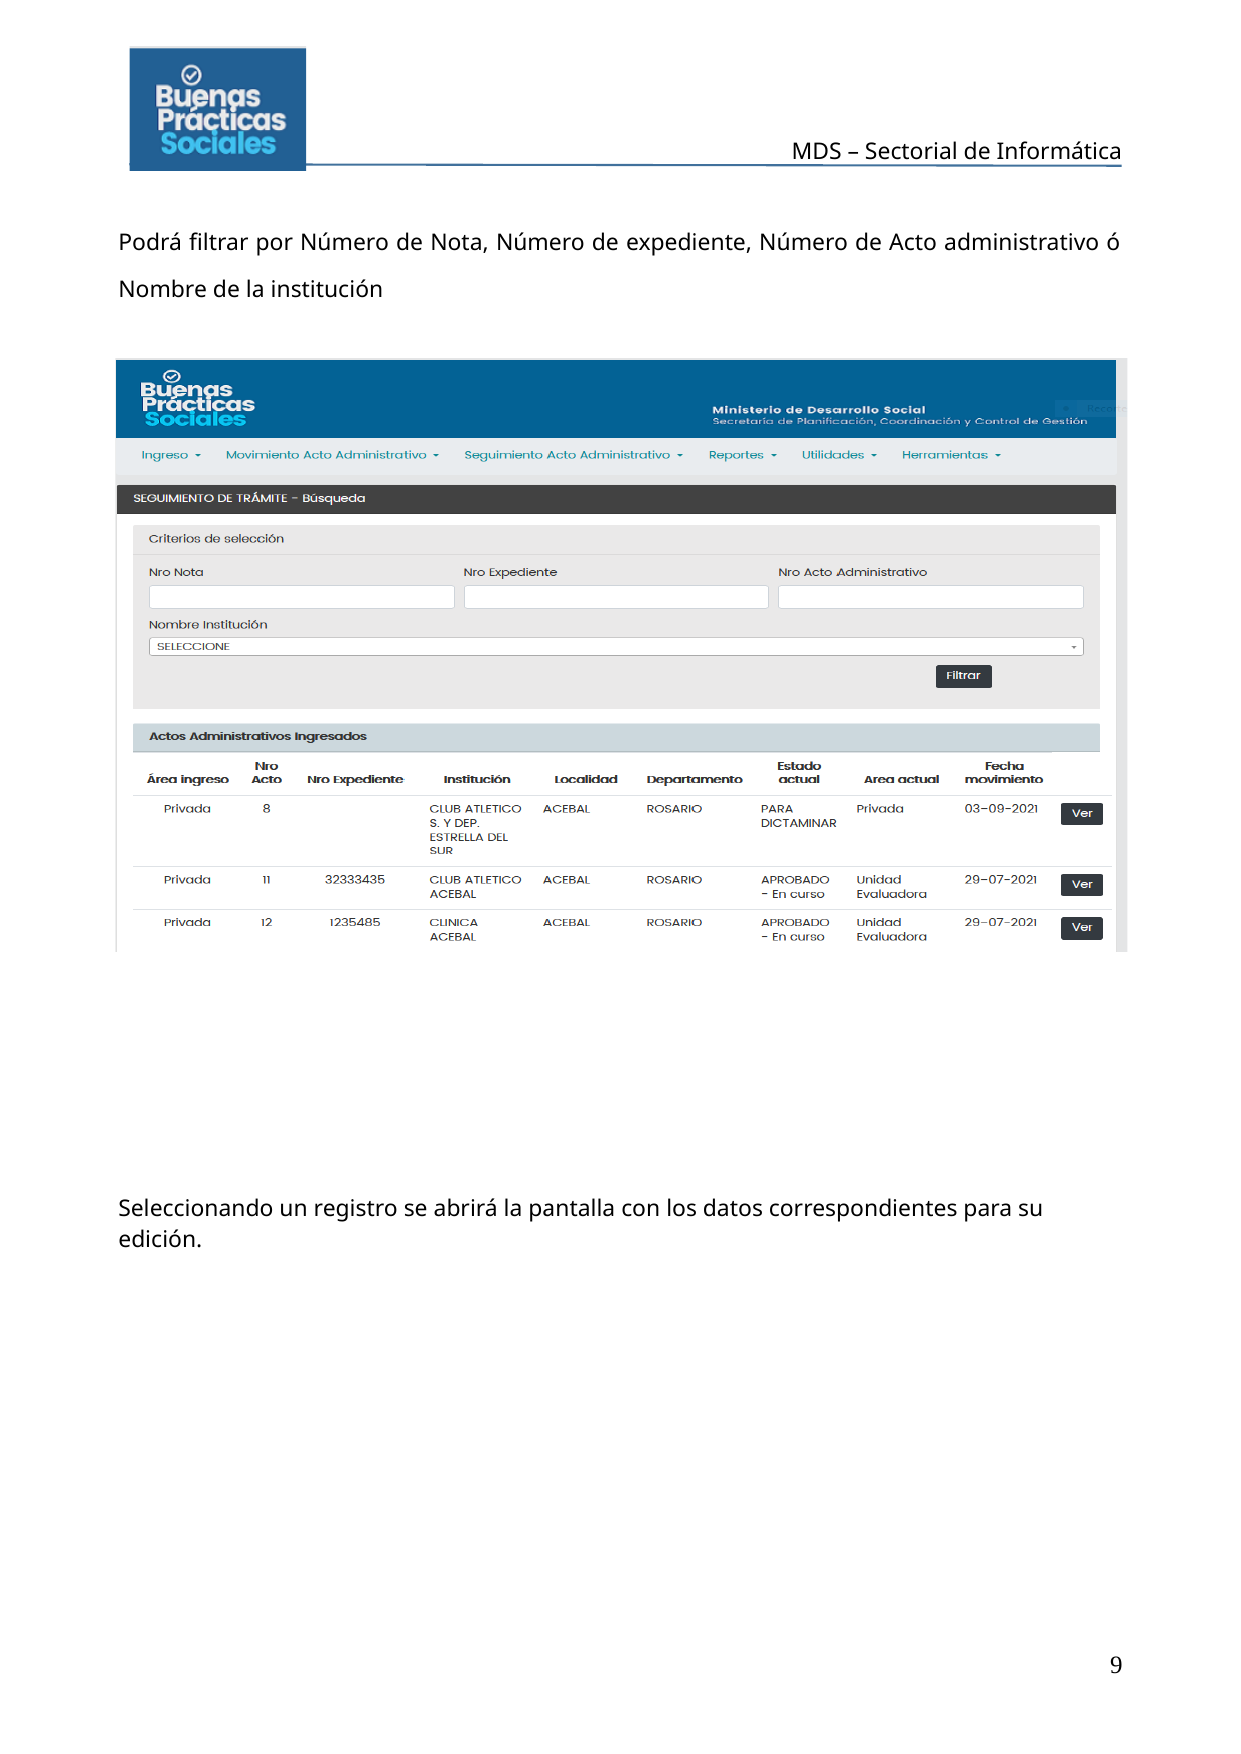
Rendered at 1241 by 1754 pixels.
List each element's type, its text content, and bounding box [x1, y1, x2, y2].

text Podrá filtrar por Número de Nota, Número de expediente, Número de Acto administrativo ó Nombre de la institución [118, 226, 1122, 304]
picture [115, 358, 1128, 952]
text Seleccionando un registro se abrirá la pantalla con los datos correspondientes para su edición. [118, 1192, 1122, 1255]
